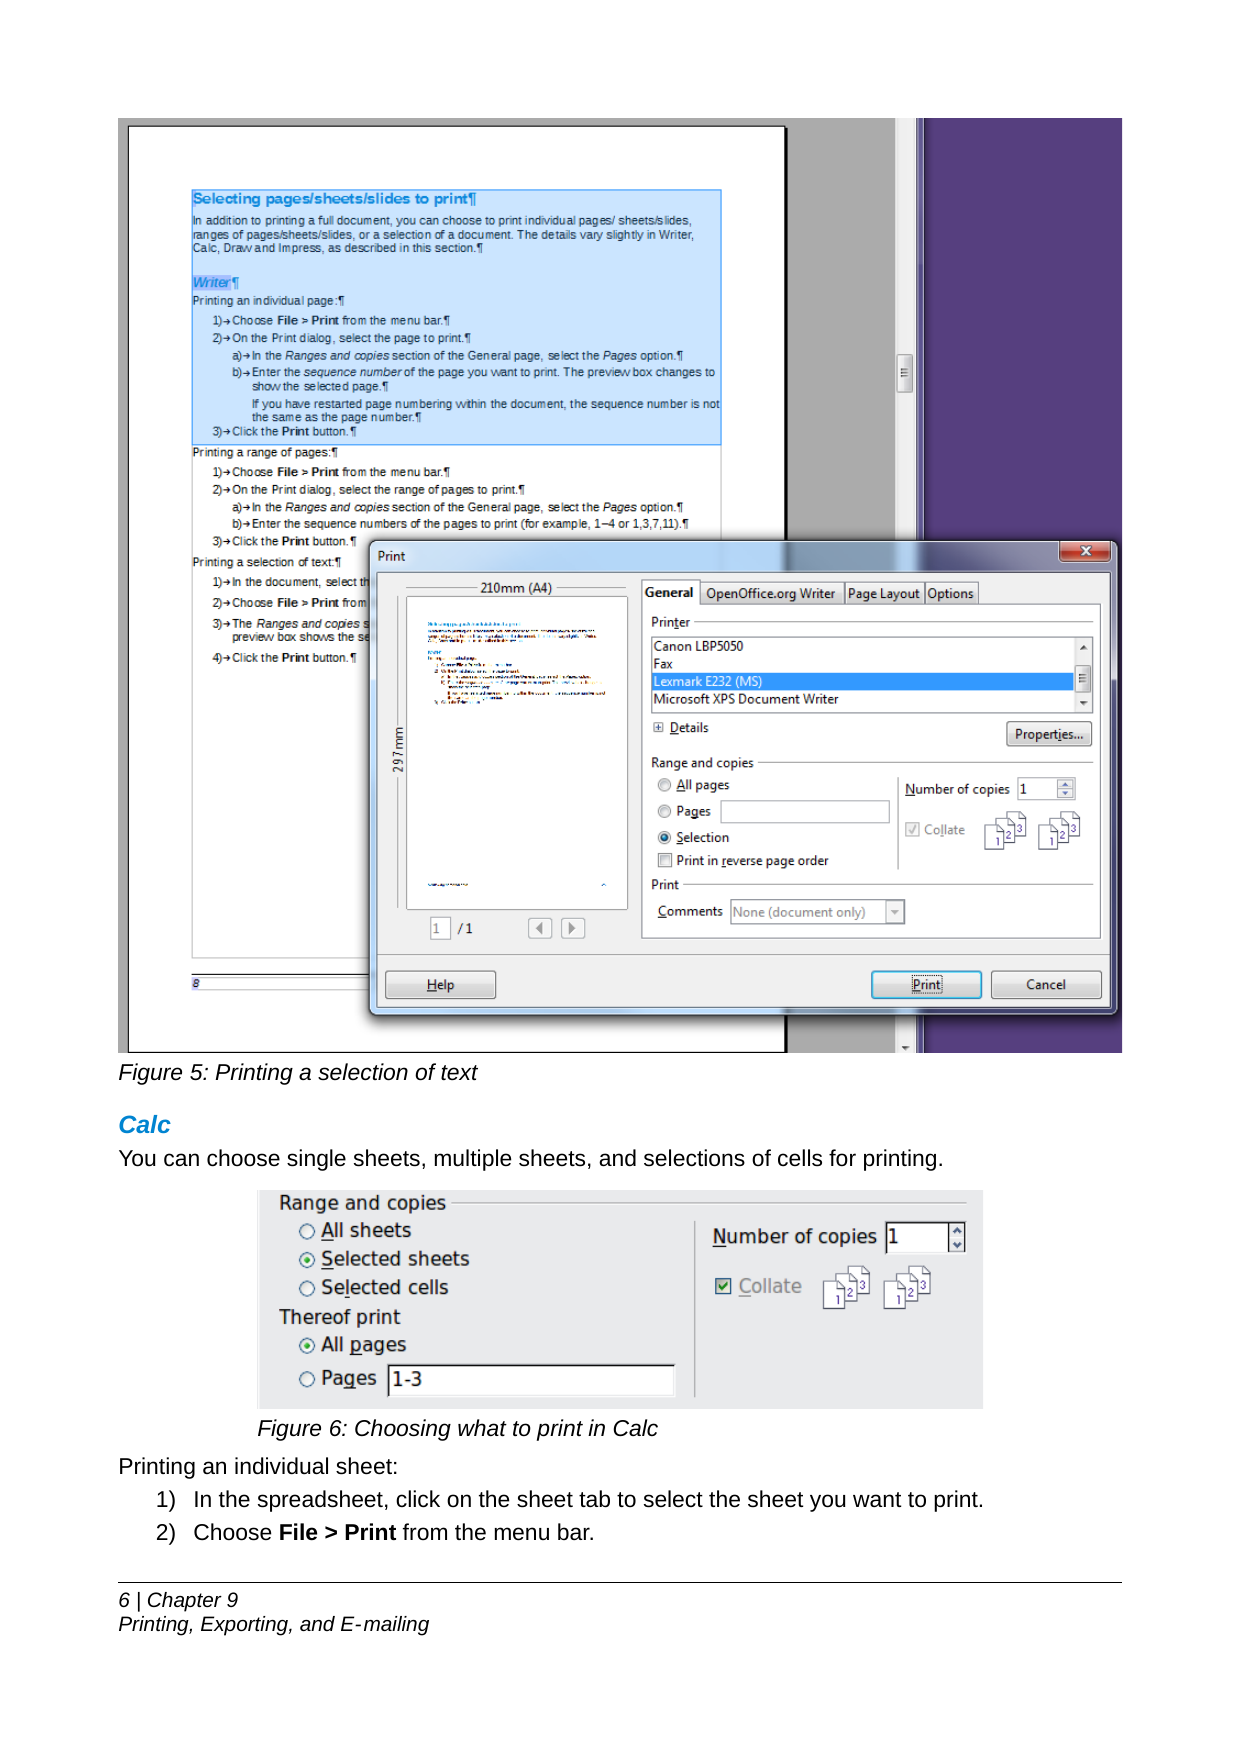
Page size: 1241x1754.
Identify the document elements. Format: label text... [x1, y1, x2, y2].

subtitle Calc [118, 1110, 1122, 1138]
list Printing an individual sheet: [118, 1453, 1122, 1480]
picture [257, 1190, 984, 1409]
list Choose File > Print from the menu bar. [156, 1519, 1122, 1545]
list In the spreadsheet, click on the sheet tab to select the sheet you want to print. [156, 1486, 1122, 1512]
picture [118, 118, 1123, 1053]
text Figure 250: Choosing what to print in Calc [257, 1414, 983, 1441]
text Figure 249: Printing a selection of text [118, 1059, 1122, 1086]
text You can choose single sheets, multiple sheets, and selections of cells for printing. [118, 1145, 1122, 1171]
